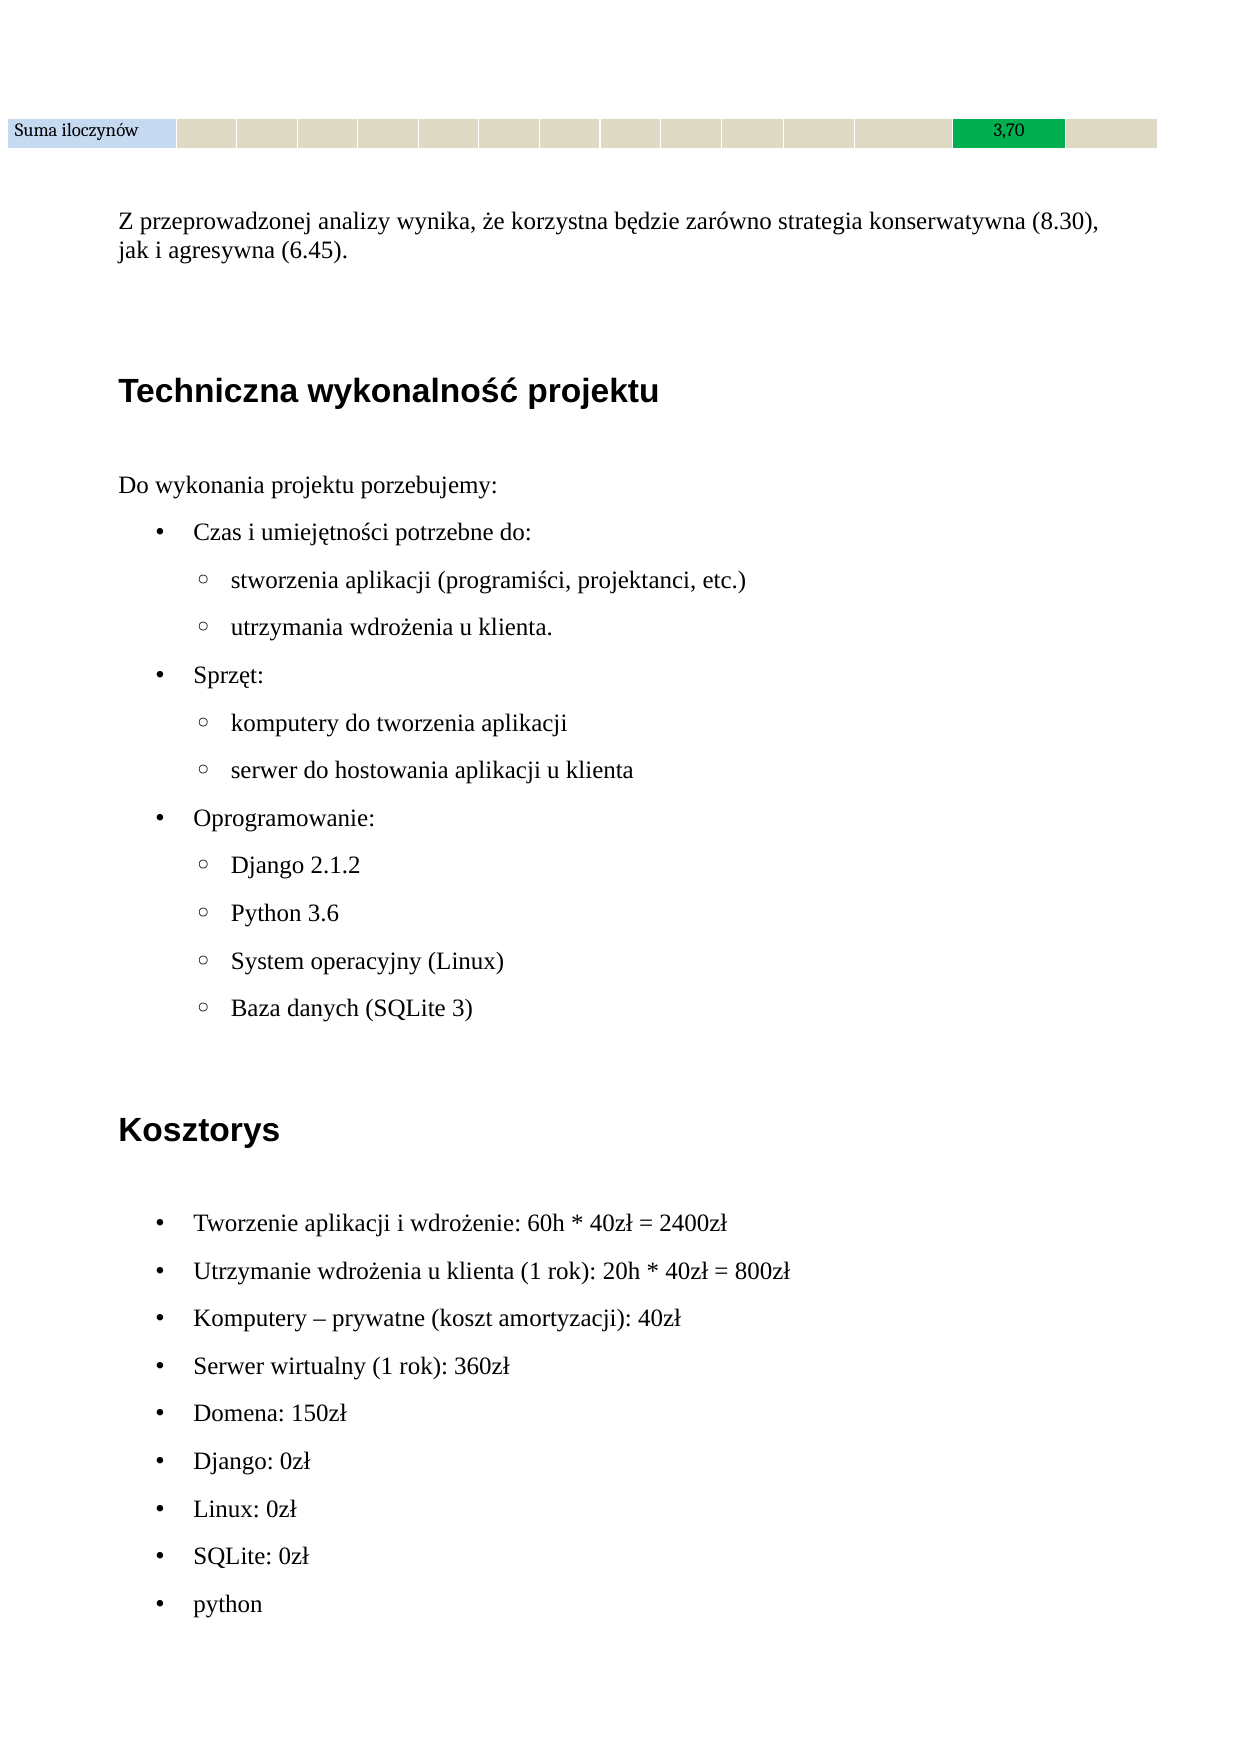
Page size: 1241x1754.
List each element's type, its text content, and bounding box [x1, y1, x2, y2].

text Do wykonania projektu porzebujemy: [118, 470, 1122, 498]
list serwer do hostowania aplikacji u klienta [193, 755, 1122, 784]
list Utrzymanie wdrożenia u klienta (1 rok): 20h * 40zł = 800zł [156, 1256, 1122, 1284]
list python [156, 1589, 1122, 1618]
text Z przeprowadzonej analizy wynika, że korzystna będzie zarówno strategia konserwatywna (8.30), jak i agresywna (6.45). [118, 206, 1122, 264]
table_cell 3,70 [953, 119, 1065, 148]
table_cell [1066, 119, 1157, 148]
list Baza danych (SQLite 3) [193, 993, 1122, 1022]
table_cell [177, 119, 236, 148]
table_cell [419, 119, 478, 148]
list stworzenia aplikacji (programiści, projektanci, etc.) [193, 565, 1122, 594]
table_cell [298, 119, 357, 148]
table_cell [661, 119, 721, 148]
list Tworzenie aplikacji i wdrożenie: 60h * 40zł = 2400zł [156, 1208, 1122, 1237]
list komputery do tworzenia aplikacji [193, 708, 1122, 736]
list Domena: 150zł [156, 1398, 1122, 1427]
list Django 2.1.2 [193, 851, 1122, 879]
table_cell [722, 119, 783, 148]
table_cell [237, 119, 297, 148]
subtitle Techniczna wykonalność projektu [118, 371, 1122, 409]
subtitle Kosztorys [118, 1109, 1122, 1148]
list Sprzęt: [156, 660, 1122, 689]
list Linux: 0zł [156, 1494, 1122, 1522]
list SQLite: 0zł [156, 1541, 1122, 1570]
list Django: 0zł [156, 1446, 1122, 1475]
list Komputery – prywatne (koszt amortyzacji): 40zł [156, 1303, 1122, 1332]
list System operacyjny (Linux) [193, 946, 1122, 974]
list Czas i umiejętności potrzebne do: [156, 517, 1122, 546]
table_cell [784, 119, 854, 148]
list Serwer wirtualny (1 rok): 360zł [156, 1351, 1122, 1380]
table_cell [540, 119, 599, 148]
table_cell [855, 119, 952, 148]
table_cell Suma iloczynów [8, 119, 176, 148]
list utrzymania wdrożenia u klienta. [193, 612, 1122, 641]
table_cell [358, 119, 418, 148]
list Oprogramowanie: [156, 803, 1122, 832]
table_cell [601, 119, 660, 148]
table_cell [479, 119, 539, 148]
list Python 3.6 [193, 898, 1122, 927]
